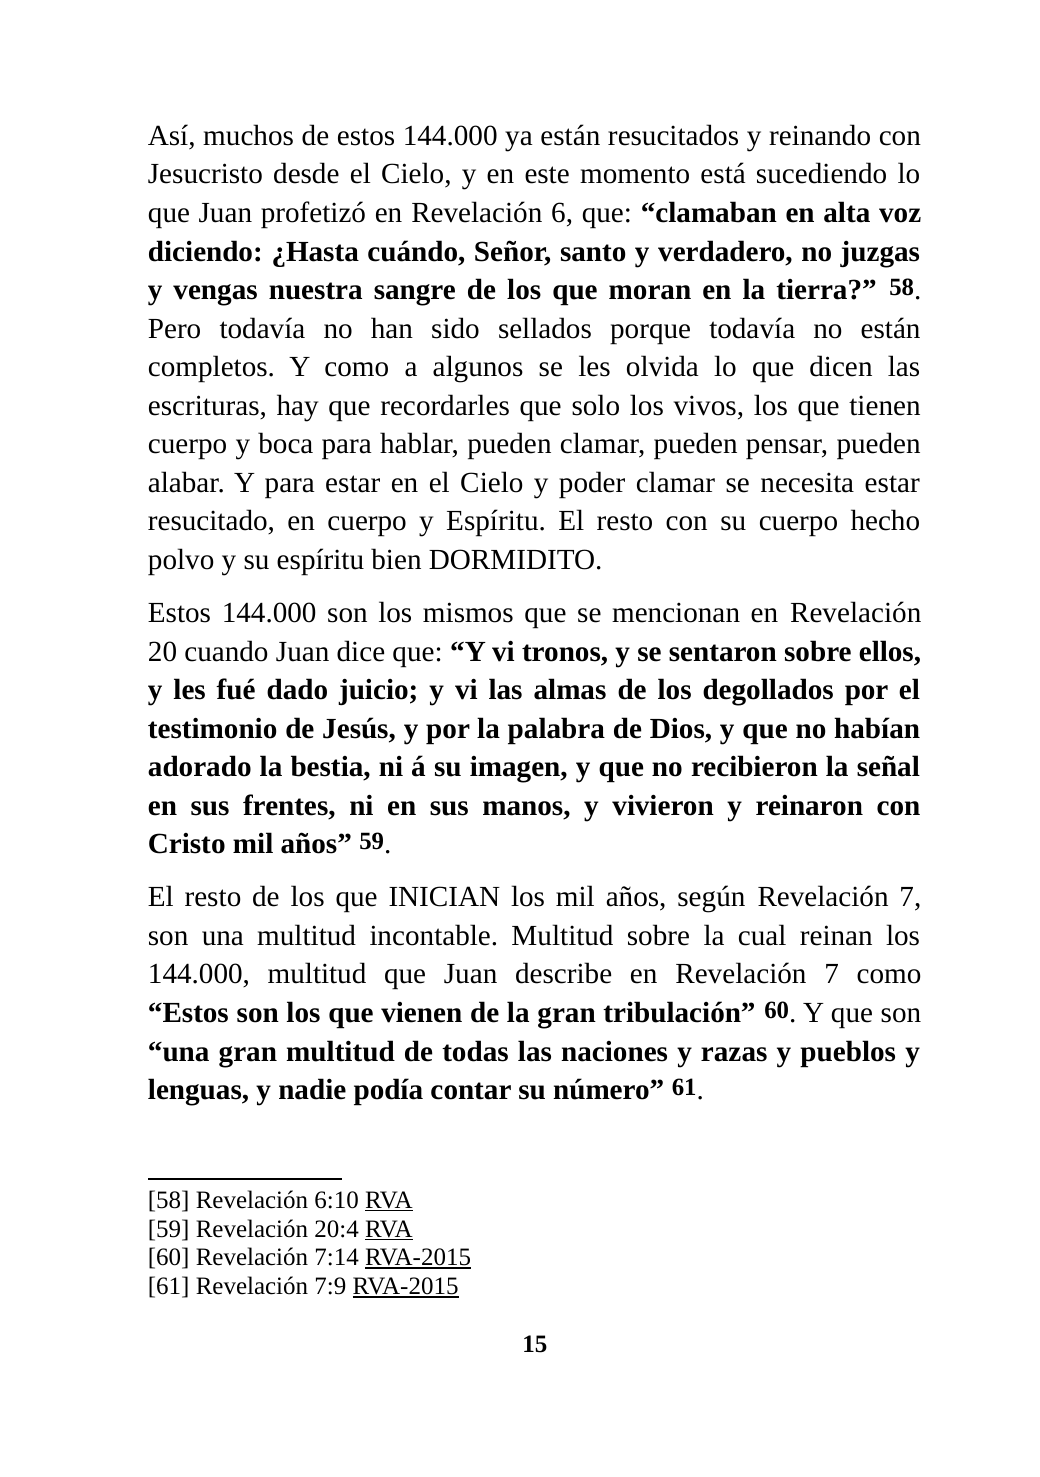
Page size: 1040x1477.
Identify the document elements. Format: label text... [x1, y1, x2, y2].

text Revelación 6:10 RVA [148, 1185, 921, 1214]
text Revelación 20:4 RVA [148, 1214, 921, 1242]
text Estos 144.000 son los mismos que se mencionan en Revelación 20 cuando Juan dice que: “Y vi tronos, y se sentaron sobre ellos, y les fué dado juicio; y vi las almas de los degollados por el testimonio de Jesús, y por la palabra de Dios, y que no habían adorado la bestia, ni á su imagen, y que no recibieron la señal en sus frentes, ni en sus manos, y vivieron y reinaron con Cristo mil años” . [148, 595, 921, 860]
text Así, muchos de estos 144.000 ya están resucitados y reinando con Jesucristo desde el Cielo, y en este momento está sucediendo lo que Juan profetizó en Revelación 6, que: “clamaban en alta voz diciendo: ¿Hasta cuándo, Señor, santo y verdadero, no juzgas y vengas nuestra sangre de los que moran en la tierra?” . Pero todavía no han sido sellados porque todavía no están completos. Y como a algunos se les olvida lo que dicen las escrituras, hay que recordarles que solo los vivos, los que tienen cuerpo y boca para hablar, pueden clamar, pueden pensar, pueden alabar. Y para estar en el Cielo y poder clamar se necesita estar resucitado, en cuerpo y Espíritu. El resto con su cuerpo hecho polvo y su espíritu bien DORMIDITO. [148, 118, 921, 576]
text Revelación 7:9 RVA-2015 [148, 1271, 921, 1300]
text Revelación 7:14 RVA-2015 [148, 1242, 921, 1271]
text El resto de los que INICIAN los mil años, según Revelación 7, son una multitud incontable. Multitud sobre la cual reinan los 144.000, multitud que Juan describe en Revelación 7 como “Estos son los que vienen de la gran tribulación” . Y que son “una gran multitud de todas las naciones y razas y pueblos y lenguas, y nadie podía contar su número” . [148, 879, 921, 1106]
